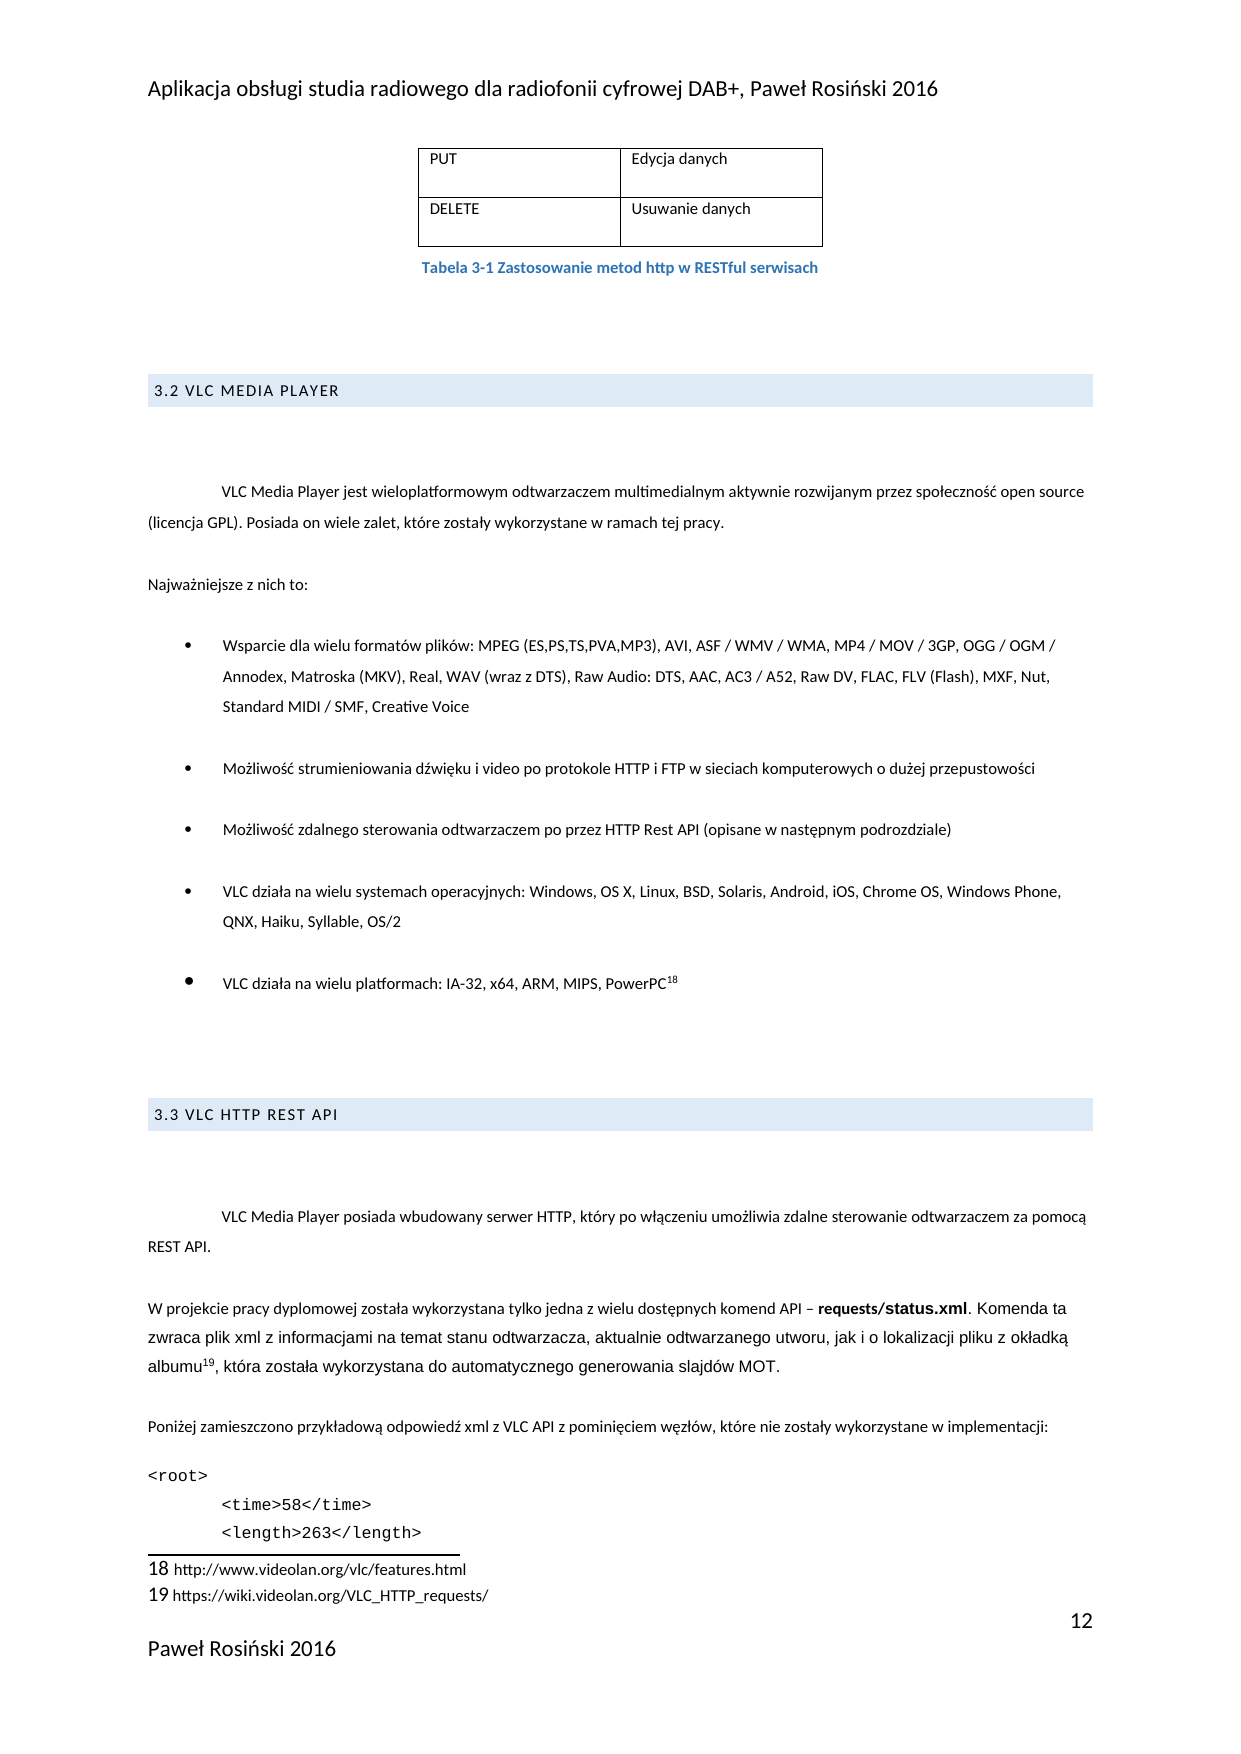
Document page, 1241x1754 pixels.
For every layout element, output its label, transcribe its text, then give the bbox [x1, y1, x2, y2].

text VLC Media Player posiada wbudowany serwer HTTP, który po włączeniu umożliwia zdalne sterowanie odtwarzaczem za pomocą REST API. [148, 1206, 1093, 1257]
table_cell Edycja danych [621, 149, 822, 197]
table_cell PUT [419, 149, 620, 197]
list Wsparcie dla wielu formatów plików: MPEG (ES,PS,TS,PVA,MP3), AVI, ASF / WMV / WMA, MP4 / MOV / 3GP, OGG / OGM / Annodex, Matroska (MKV), Real, WAV (wraz z DTS), Raw Audio: DTS, AAC, AC3 / A52, Raw DV, FLAC, FLV (Flash), MXF, Nut, Standard MIDI / SMF, Creative Voice [185, 636, 1093, 717]
text <time>58</time> [221, 1496, 1093, 1515]
list http://www.videolan.org/vlc/features.html [148, 1556, 1093, 1581]
table_cell Usuwanie danych [621, 198, 822, 246]
text https://wiki.videolan.org/VLC_HTTP_requests/ [148, 1581, 1093, 1606]
text VLC Media Player jest wieloplatformowym odtwarzaczem multimedialnym aktywnie rozwijanym przez społeczność open source (licencja GPL). Posiada on wiele zalet, które zostały wykorzystane w ramach tej pracy. [148, 482, 1093, 532]
table_cell DELETE [419, 198, 620, 246]
text <length>263</length> [221, 1524, 1093, 1543]
list Możliwość strumieniowania dźwięku i video po protokole HTTP i FTP w sieciach komputerowych o dużej przepustowości [185, 758, 1093, 778]
subtitle 3.2 Vlc Media Player [154, 380, 1086, 400]
text Tabela 3‑1 Zastosowanie metod http w RESTful serwisach [148, 258, 1093, 278]
list Możliwość zdalnego sterowania odtwarzaczem po przez HTTP Rest API (opisane w następnym podrozdziale) [185, 820, 1093, 840]
text W projekcie pracy dyplomowej została wykorzystana tylko jedna z wielu dostępnych komend API – requests/status.xml. Komenda ta zwraca plik xml z informacjami na temat stanu odtwarzacza, aktualnie odtwarzanego utworu, jak i o lokalizacji pliku z okładką albumu, która została wykorzystana do automatycznego generowania slajdów MOT. [148, 1298, 1093, 1376]
text Poniżej zamieszczono przykładową odpowiedź xml z VLC API z pominięciem węzłów, które nie zostały wykorzystane w implementacji: [148, 1417, 1093, 1437]
text <root> [148, 1468, 1093, 1487]
list VLC działa na wielu systemach operacyjnych: Windows, OS X, Linux, BSD, Solaris, Android, iOS, Chrome OS, Windows Phone, QNX, Haiku, Syllable, OS/2 [185, 881, 1093, 932]
list VLC działa na wielu platformach: IA-32, x64, ARM, MIPS, PowerPC [185, 973, 1093, 994]
subtitle 3.3 VLC http REST API [154, 1104, 1086, 1124]
text Najważniejsze z nich to: [148, 574, 1093, 594]
